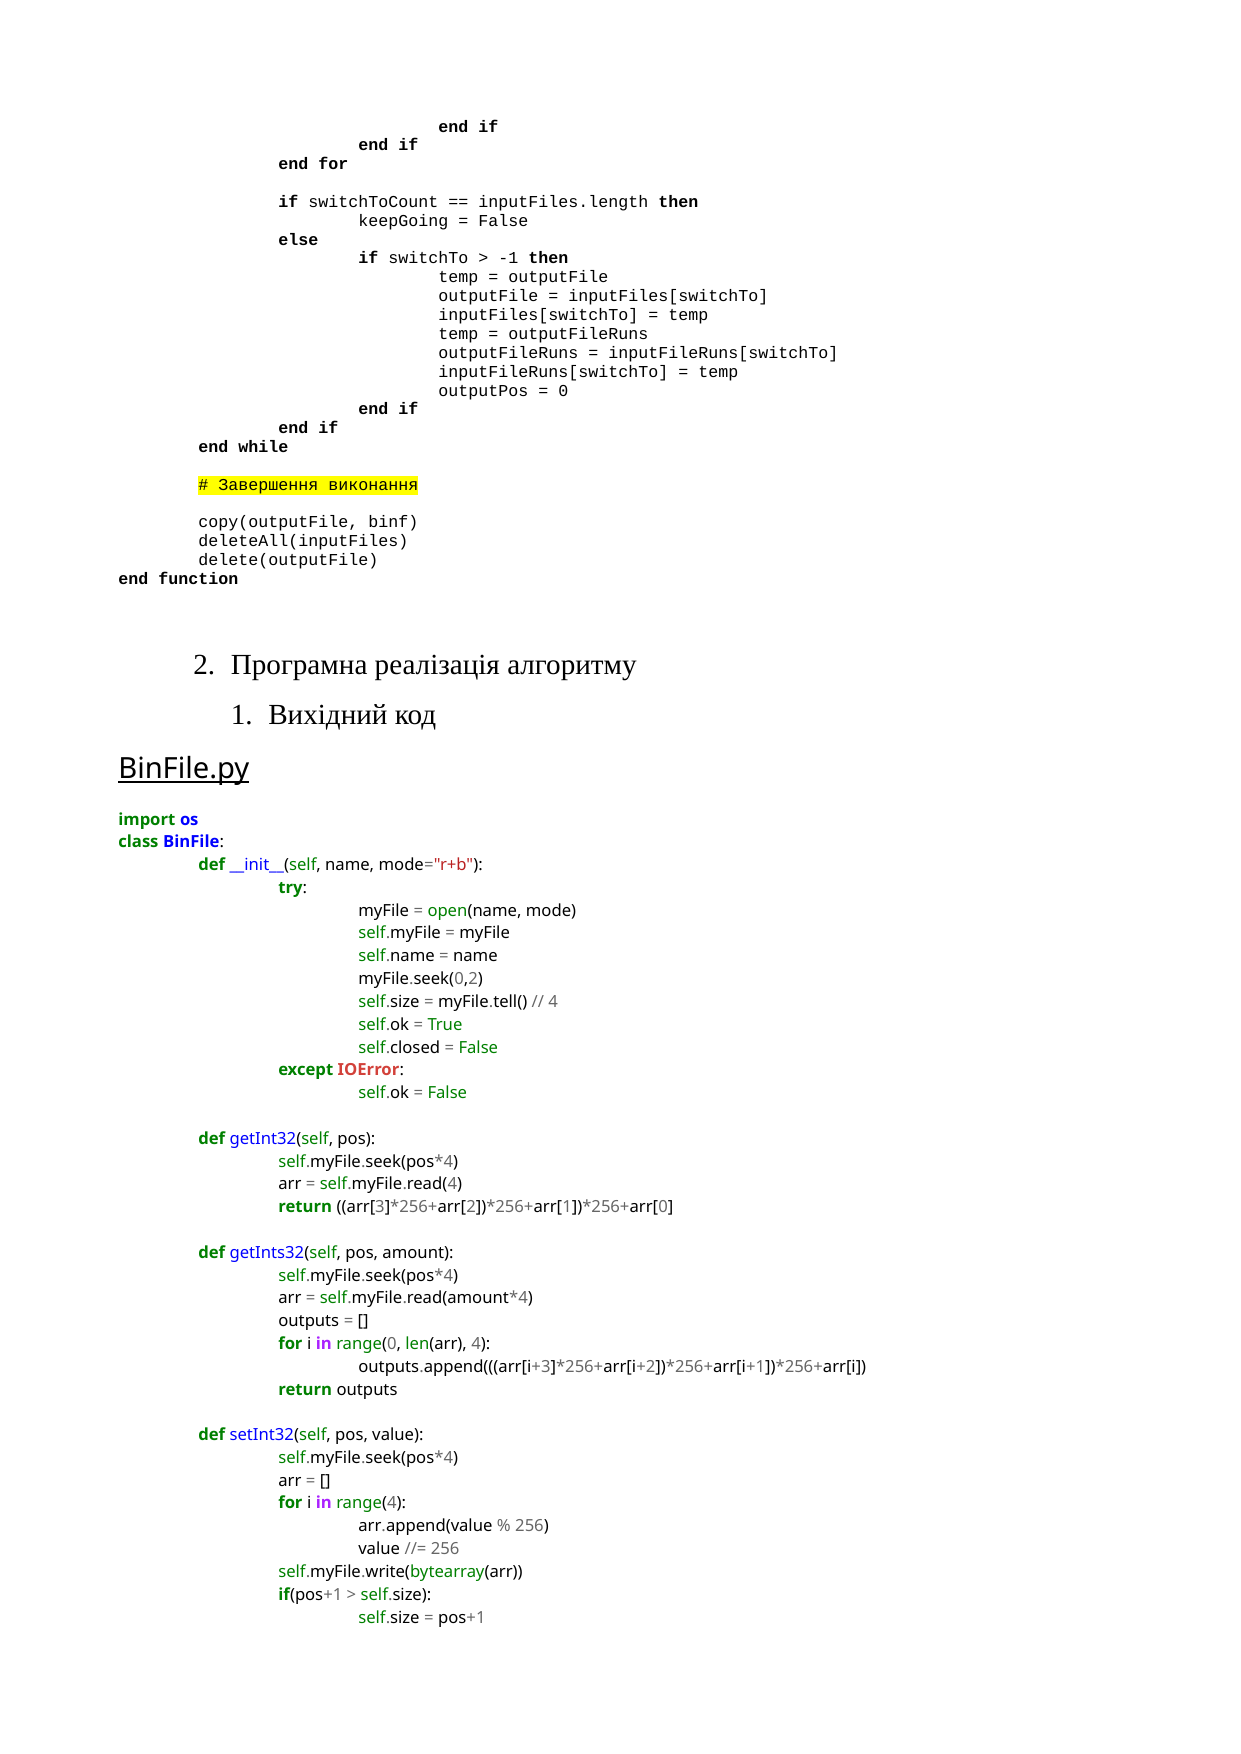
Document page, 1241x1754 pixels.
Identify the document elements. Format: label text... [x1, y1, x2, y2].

text self.myFile = myFile [118, 921, 1122, 944]
text outputFileRuns = inputFileRuns[switchTo] [118, 344, 1122, 363]
text def getInts32(self, pos, amount): [118, 1240, 1122, 1263]
text arr = self.myFile.read(4) [118, 1172, 1122, 1195]
list Програмна реалізація алгоритму [193, 647, 1122, 681]
text outputs.append(((arr[i+3]*256+arr[i+2])*256+arr[i+1])*256+arr[i]) [118, 1354, 1122, 1377]
text self.size = pos+1 [118, 1605, 1122, 1628]
text keepGoing = False [118, 212, 1122, 231]
text import os [118, 807, 1122, 830]
text for i in range(4): [118, 1491, 1122, 1514]
text self.myFile.seek(pos*4) [118, 1263, 1122, 1286]
text end if [118, 420, 1122, 439]
text copy(outputFile, binf) [118, 514, 1122, 533]
text end if [118, 118, 1122, 137]
text inputFileRuns[switchTo] = temp [118, 363, 1122, 382]
text end if [118, 401, 1122, 420]
text outputs = [] [118, 1309, 1122, 1332]
text self.closed = False [118, 1035, 1122, 1058]
text outputFile = inputFiles[switchTo] [118, 288, 1122, 307]
text outputPos = 0 [118, 382, 1122, 401]
text self.myFile.write(bytearray(arr)) [118, 1559, 1122, 1582]
text def getInt32(self, pos): [118, 1126, 1122, 1149]
text inputFiles[switchTo] = temp [118, 307, 1122, 326]
text deleteAll(inputFiles) [118, 533, 1122, 552]
text self.myFile.seek(pos*4) [118, 1149, 1122, 1172]
text def setInt32(self, pos, value): [118, 1423, 1122, 1446]
text temp = outputFile [118, 269, 1122, 288]
text end for [118, 156, 1122, 175]
text myFile.seek(0,2) [118, 967, 1122, 989]
text def __init__(self, name, mode="r+b"): [118, 853, 1122, 876]
text myFile = open(name, mode) [118, 898, 1122, 921]
text arr = self.myFile.read(amount*4) [118, 1286, 1122, 1309]
text temp = outputFileRuns [118, 326, 1122, 344]
text end if [118, 137, 1122, 156]
text arr = [] [118, 1468, 1122, 1491]
text BinFile.py [118, 748, 1122, 787]
text if(pos+1 > self.size): [118, 1582, 1122, 1605]
text self.name = name [118, 944, 1122, 967]
text self.myFile.seek(pos*4) [118, 1446, 1122, 1468]
text else [118, 231, 1122, 250]
text self.size = myFile.tell() // 4 [118, 989, 1122, 1012]
text class BinFile: [118, 830, 1122, 853]
text # Завершення виконання [118, 476, 1122, 495]
text try: [118, 876, 1122, 898]
text if switchTo > -1 then [118, 250, 1122, 269]
text delete(outputFile) [118, 552, 1122, 571]
text value //= 256 [118, 1537, 1122, 1559]
text arr.append(value % 256) [118, 1514, 1122, 1537]
text for i in range(0, len(arr), 4): [118, 1332, 1122, 1354]
text except IOError: [118, 1058, 1122, 1081]
text return outputs [118, 1377, 1122, 1400]
list Вихідний код [231, 697, 1122, 731]
text end function [118, 571, 1122, 589]
text end while [118, 439, 1122, 457]
text self.ok = True [118, 1012, 1122, 1035]
text self.ok = False [118, 1081, 1122, 1104]
text return ((arr[3]*256+arr[2])*256+arr[1])*256+arr[0] [118, 1195, 1122, 1218]
text if switchToCount == inputFiles.length then [118, 193, 1122, 212]
